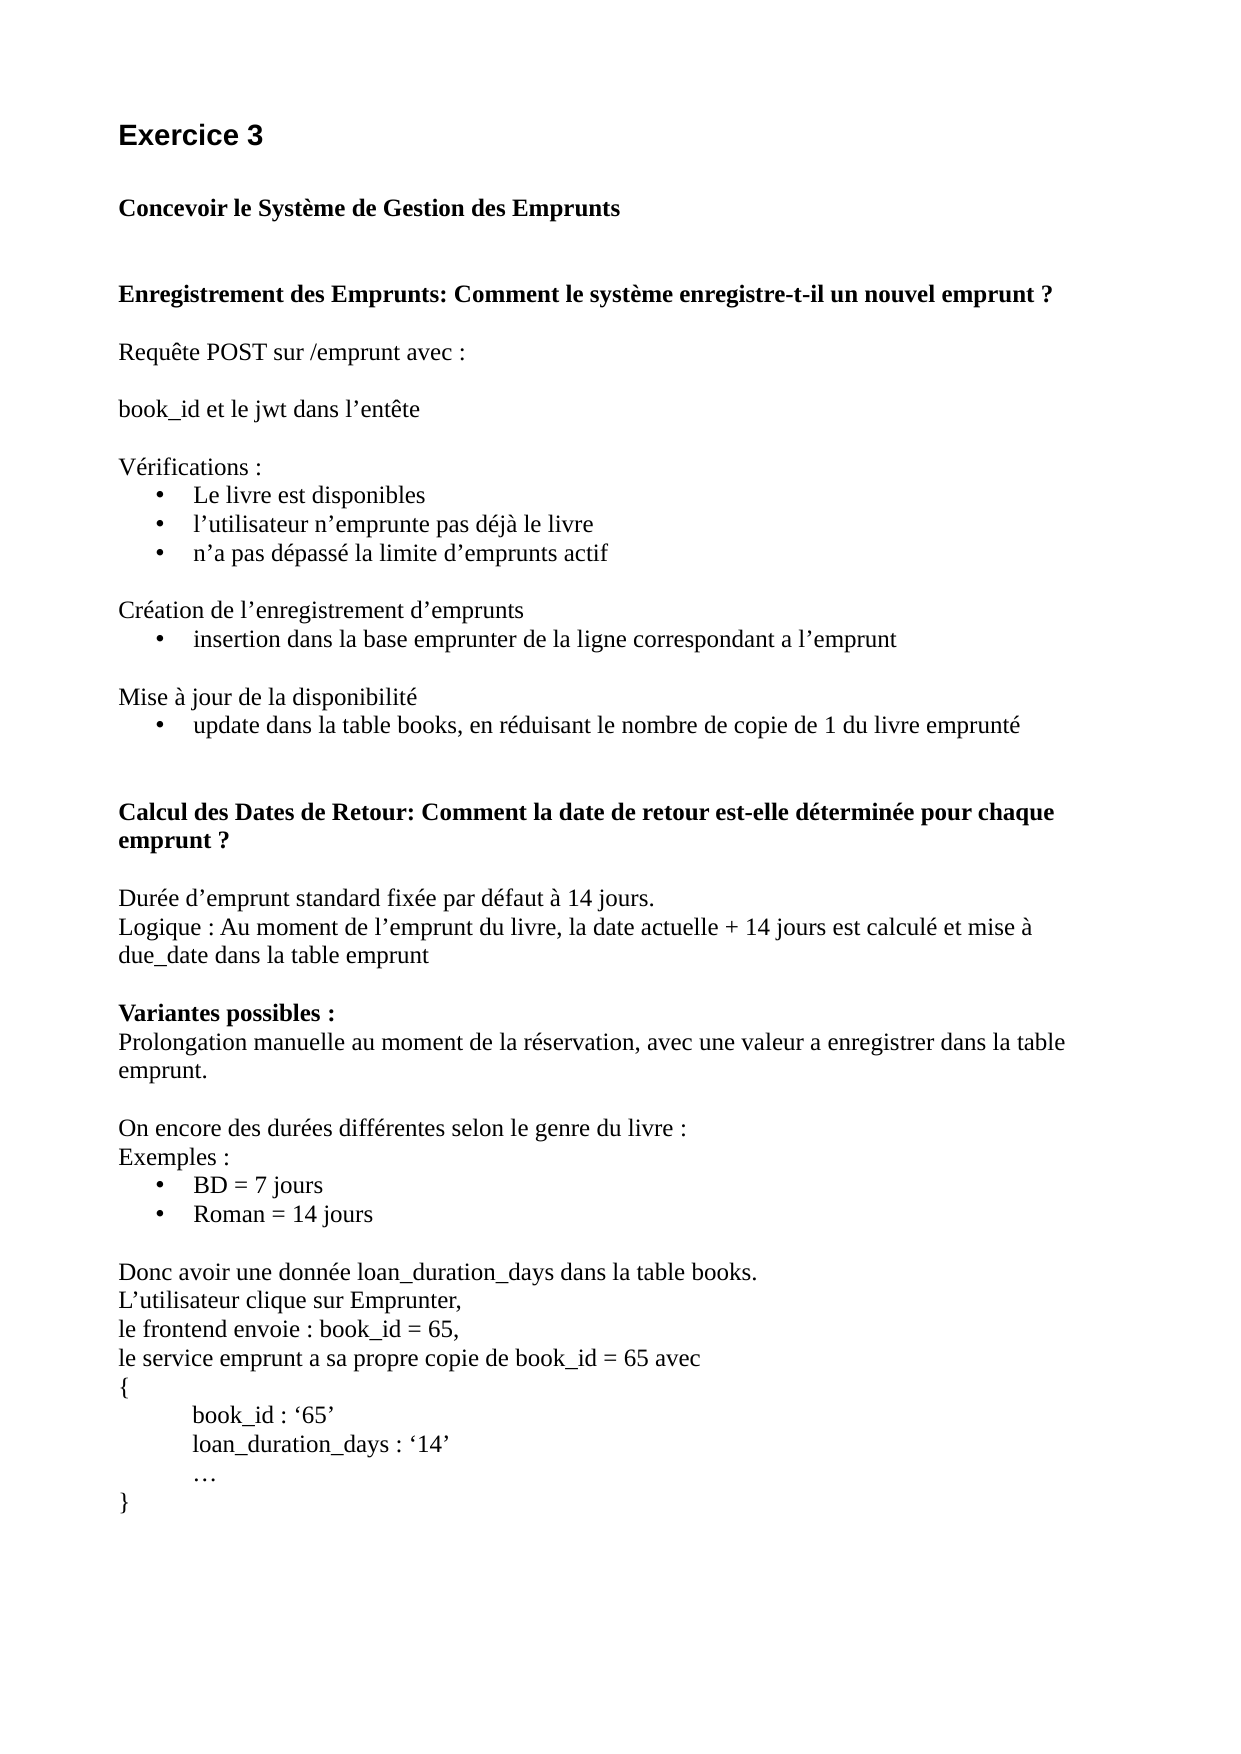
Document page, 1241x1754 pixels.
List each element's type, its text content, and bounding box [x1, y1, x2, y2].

list BD = 7 jours [156, 1171, 1122, 1199]
list update dans la table books, en réduisant le nombre de copie de 1 du livre emprunté [156, 711, 1122, 739]
text L’utilisateur clique sur Emprunter, [118, 1286, 1122, 1314]
text book_id et le jwt dans l’entête [118, 394, 1122, 423]
text Mise à jour de la disponibilité [118, 682, 1122, 711]
text book_id : ‘65’ [118, 1401, 1122, 1429]
text le frontend envoie : book_id = 65, [118, 1314, 1122, 1343]
text Création de l’enregistrement d’emprunts [118, 596, 1122, 624]
text } [118, 1487, 1122, 1516]
text Logique : Au moment de l’emprunt du livre, la date actuelle + 14 jours est calculé et mise à due_date dans la table emprunt [118, 912, 1122, 969]
text Concevoir le Système de Gestion des Emprunts [118, 193, 1122, 222]
text Requête POST sur /emprunt avec : [118, 337, 1122, 366]
text le service emprunt a sa propre copie de book_id = 65 avec [118, 1343, 1122, 1372]
list Roman = 14 jours [156, 1199, 1122, 1228]
text Donc avoir une donnée loan_duration_days dans la table books. [118, 1257, 1122, 1286]
text … [118, 1458, 1122, 1487]
text On encore des durées différentes selon le genre du livre : [118, 1113, 1122, 1142]
text loan_duration_days : ‘14’ [118, 1429, 1122, 1458]
text { [118, 1372, 1122, 1401]
list n’a pas dépassé la limite d’emprunts actif [156, 538, 1122, 567]
list l’utilisateur n’emprunte pas déjà le livre [156, 509, 1122, 538]
text Vérifications : [118, 452, 1122, 481]
text Durée d’emprunt standard fixée par défaut à 14 jours. [118, 883, 1122, 912]
list Le livre est disponibles [156, 481, 1122, 509]
text Exemples : [118, 1142, 1122, 1171]
text Calcul des Dates de Retour: Comment la date de retour est-elle déterminée pour chaque emprunt ? [118, 797, 1122, 854]
text Variantes possibles : [118, 998, 1122, 1027]
subtitle Exercice 3 [118, 118, 1122, 152]
text Enregistrement des Emprunts: Comment le système enregistre-t-il un nouvel emprunt ? [118, 279, 1122, 308]
list insertion dans la base emprunter de la ligne correspondant a l’emprunt [156, 624, 1122, 653]
text Prolongation manuelle au moment de la réservation, avec une valeur a enregistrer dans la table emprunt. [118, 1027, 1122, 1084]
